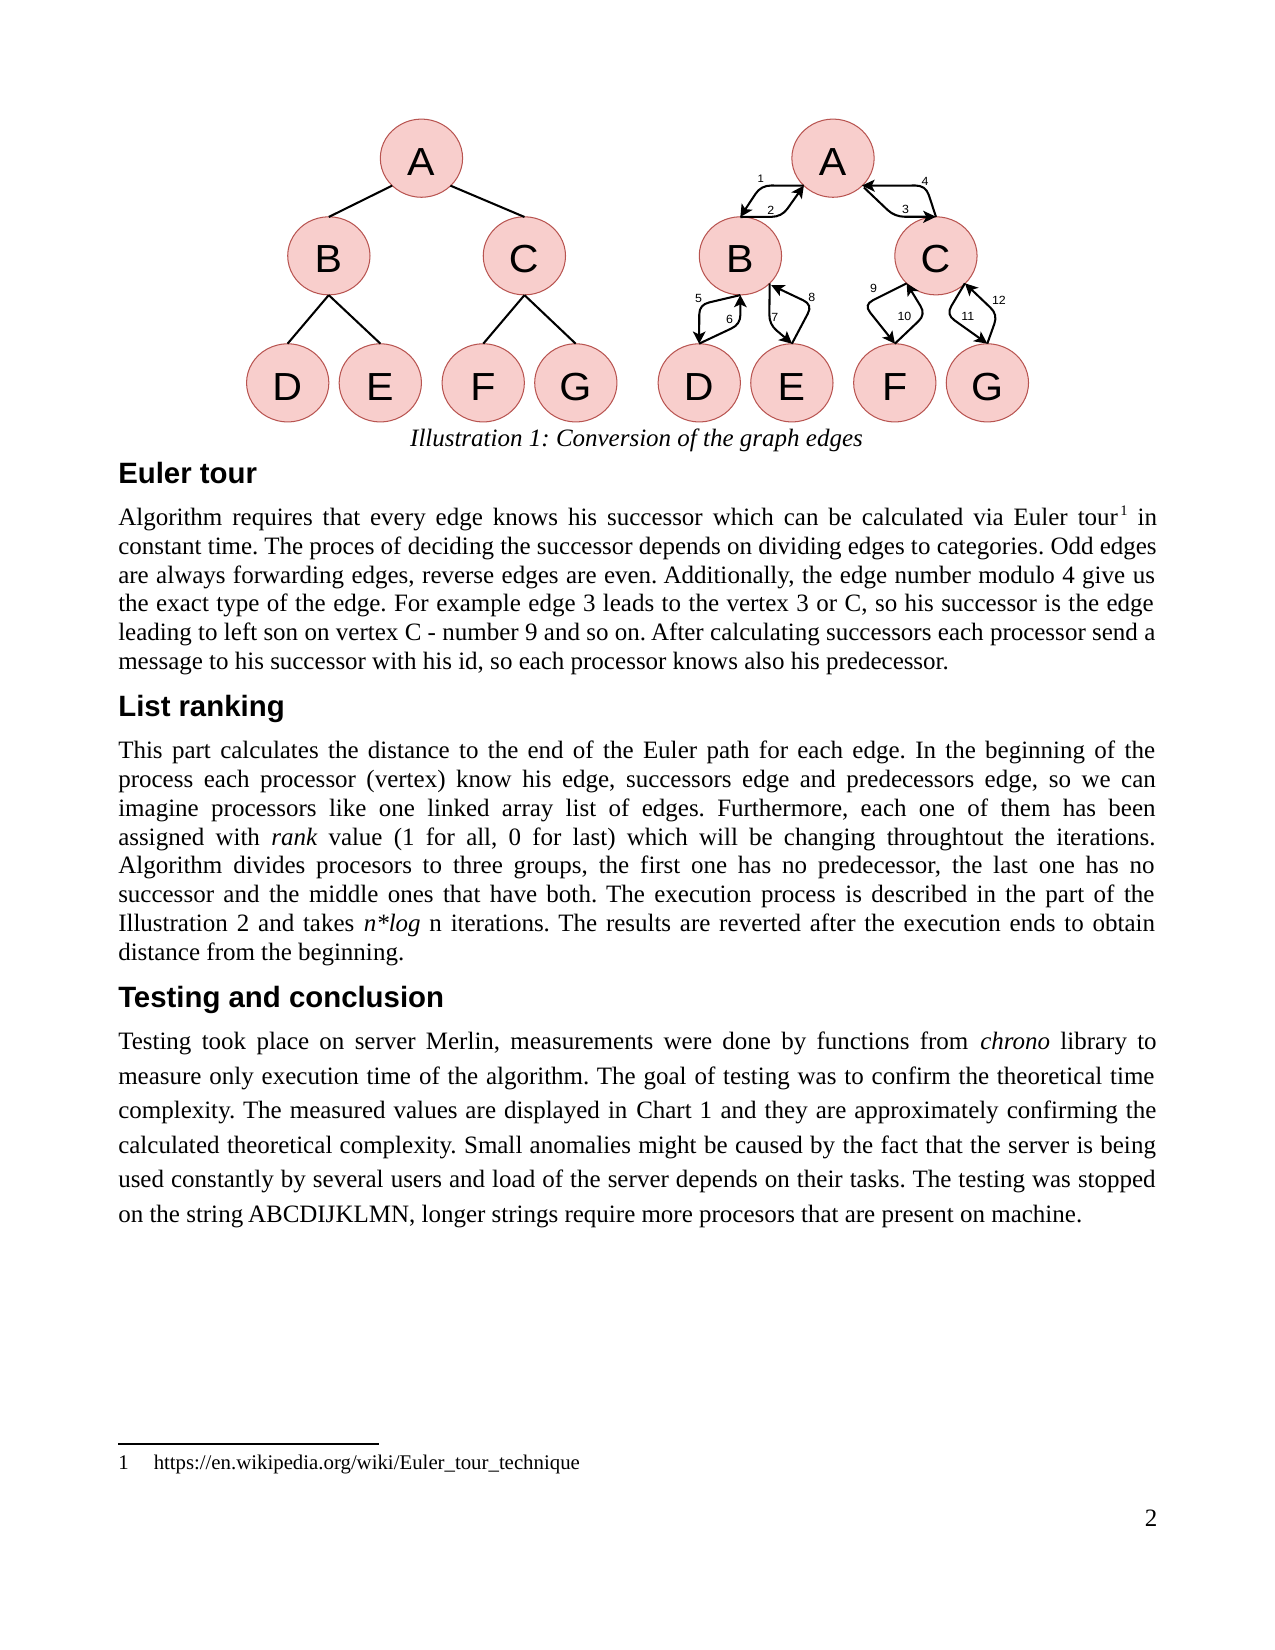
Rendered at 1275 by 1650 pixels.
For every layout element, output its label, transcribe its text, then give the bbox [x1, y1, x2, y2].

text Illustration 1: Conversion of the graph edges [951, 287, 994, 341]
text Illustration 1: Conversion of the graph edges [865, 131, 1030, 381]
text Algorithm requires that every edge knows his successor which can be calculated via Euler tour in constant time. The proces of deciding the successor depends on dividing edges to categories. Odd edges are always forwarding edges, reverse edges are even. Additionally, the edge number modulo 4 give us the exact type of the edge. For example edge 3 leads to the vertex 3 or C, so his successor is the edge leading to left son on vertex C - number 9 and so on. After calculating successors each processor send a message to his successor with his id, so each processor knows also his predecessor. [118, 502, 1157, 675]
subtitle Euler tour [118, 422, 1157, 490]
text Illustration 1: Conversion of the graph edges [701, 297, 739, 340]
text https://en.wikipedia.org/wiki/Euler_tour_technique [118, 1449, 1157, 1474]
subtitle List ranking [118, 689, 1157, 723]
text Illustration 1: Conversion of the graph edges [245, 131, 1030, 452]
text Illustration 1: Conversion of the graph edges [870, 187, 933, 215]
text Testing took place on server Merlin, measurements were done by functions from chrono library to measure only execution time of the algorithm. The goal of testing was to confirm the theoretical time complexity. The measured values are displayed in Chart 1 and they are approximately confirming the calculated theoretical complexity. Small anomalies might be caused by the fact that the server is being used constantly by several users and load of the server depends on their tasks. The testing was stopped on the string ABCDIJKLMN, longer strings require more procesors that are present on machine. [118, 1026, 1157, 1228]
text This part calculates the distance to the end of the Euler path for each edge. In the beginning of the process each processor (vertex) know his edge, successors edge and predecessors edge, so we can imagine processors like one linked array list of edges. Furthermore, each one of them has been assigned with rank value (1 for all, 0 for last) which will be changing throughtout the iterations. Algorithm divides procesors to three groups, the first one has no predecessor, the last one has no successor and the middle ones that have both. The execution process is described in the part of the Illustration 2 and takes n*log n iterations. The results are reverted after the execution ends to obtain distance from the beginning. [118, 736, 1157, 966]
subtitle Testing and conclusion [118, 980, 1157, 1014]
text Illustration 1: Conversion of the graph edges [771, 287, 808, 341]
text Illustration 1: Conversion of the graph edges [746, 187, 799, 215]
text Illustration 1: Conversion of the graph edges [869, 286, 921, 341]
